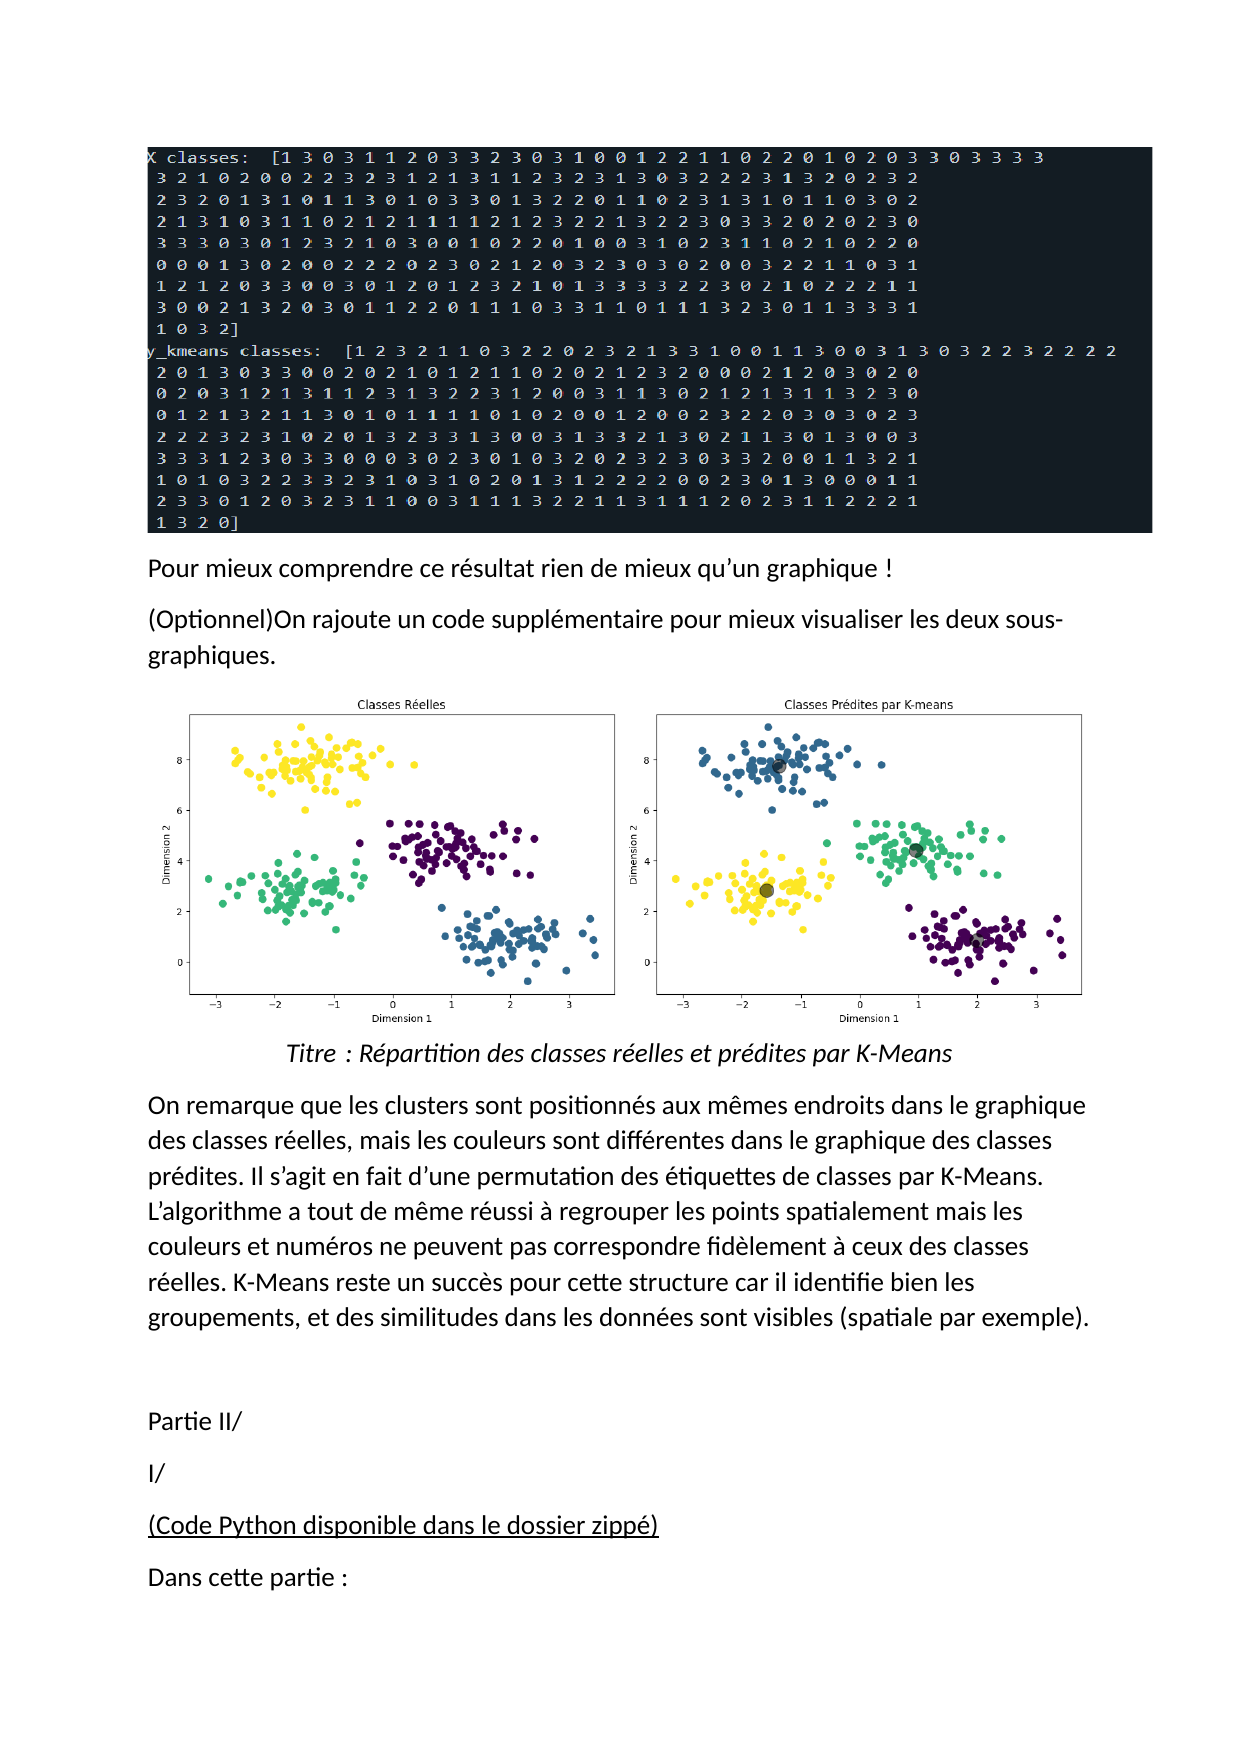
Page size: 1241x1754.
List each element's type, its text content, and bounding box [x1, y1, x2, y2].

text (Code Python disponible dans le dossier zippé) [148, 1508, 1093, 1541]
text On remarque que les clusters sont positionnés aux mêmes endroits dans le graphique des classes réelles, mais les couleurs sont différentes dans le graphique des classes prédites. Il s’agit en fait d’une permutation des étiquettes de classes par K-Means. L’algorithme a tout de même réussi à regrouper les points spatialement mais les couleurs et numéros ne peuvent pas correspondre fidèlement à ceux des classes réelles. K-Means reste un succès pour cette structure car il identifie bien les groupements, et des similitudes dans les données sont visibles (spatiale par exemple). [148, 1088, 1093, 1333]
text (Optionnel)On rajoute un code supplémentaire pour mieux visualiser les deux sous-graphiques. [148, 603, 1093, 671]
text Partie II/ [148, 1404, 1093, 1437]
text I/ [148, 1456, 1093, 1489]
text Dans cette partie : [148, 1560, 1093, 1593]
text Pour mieux comprendre ce résultat rien de mieux qu’un graphique ! [148, 551, 1093, 584]
text Titre : Répartition des classes réelles et prédites par K-Means [148, 1034, 1093, 1069]
